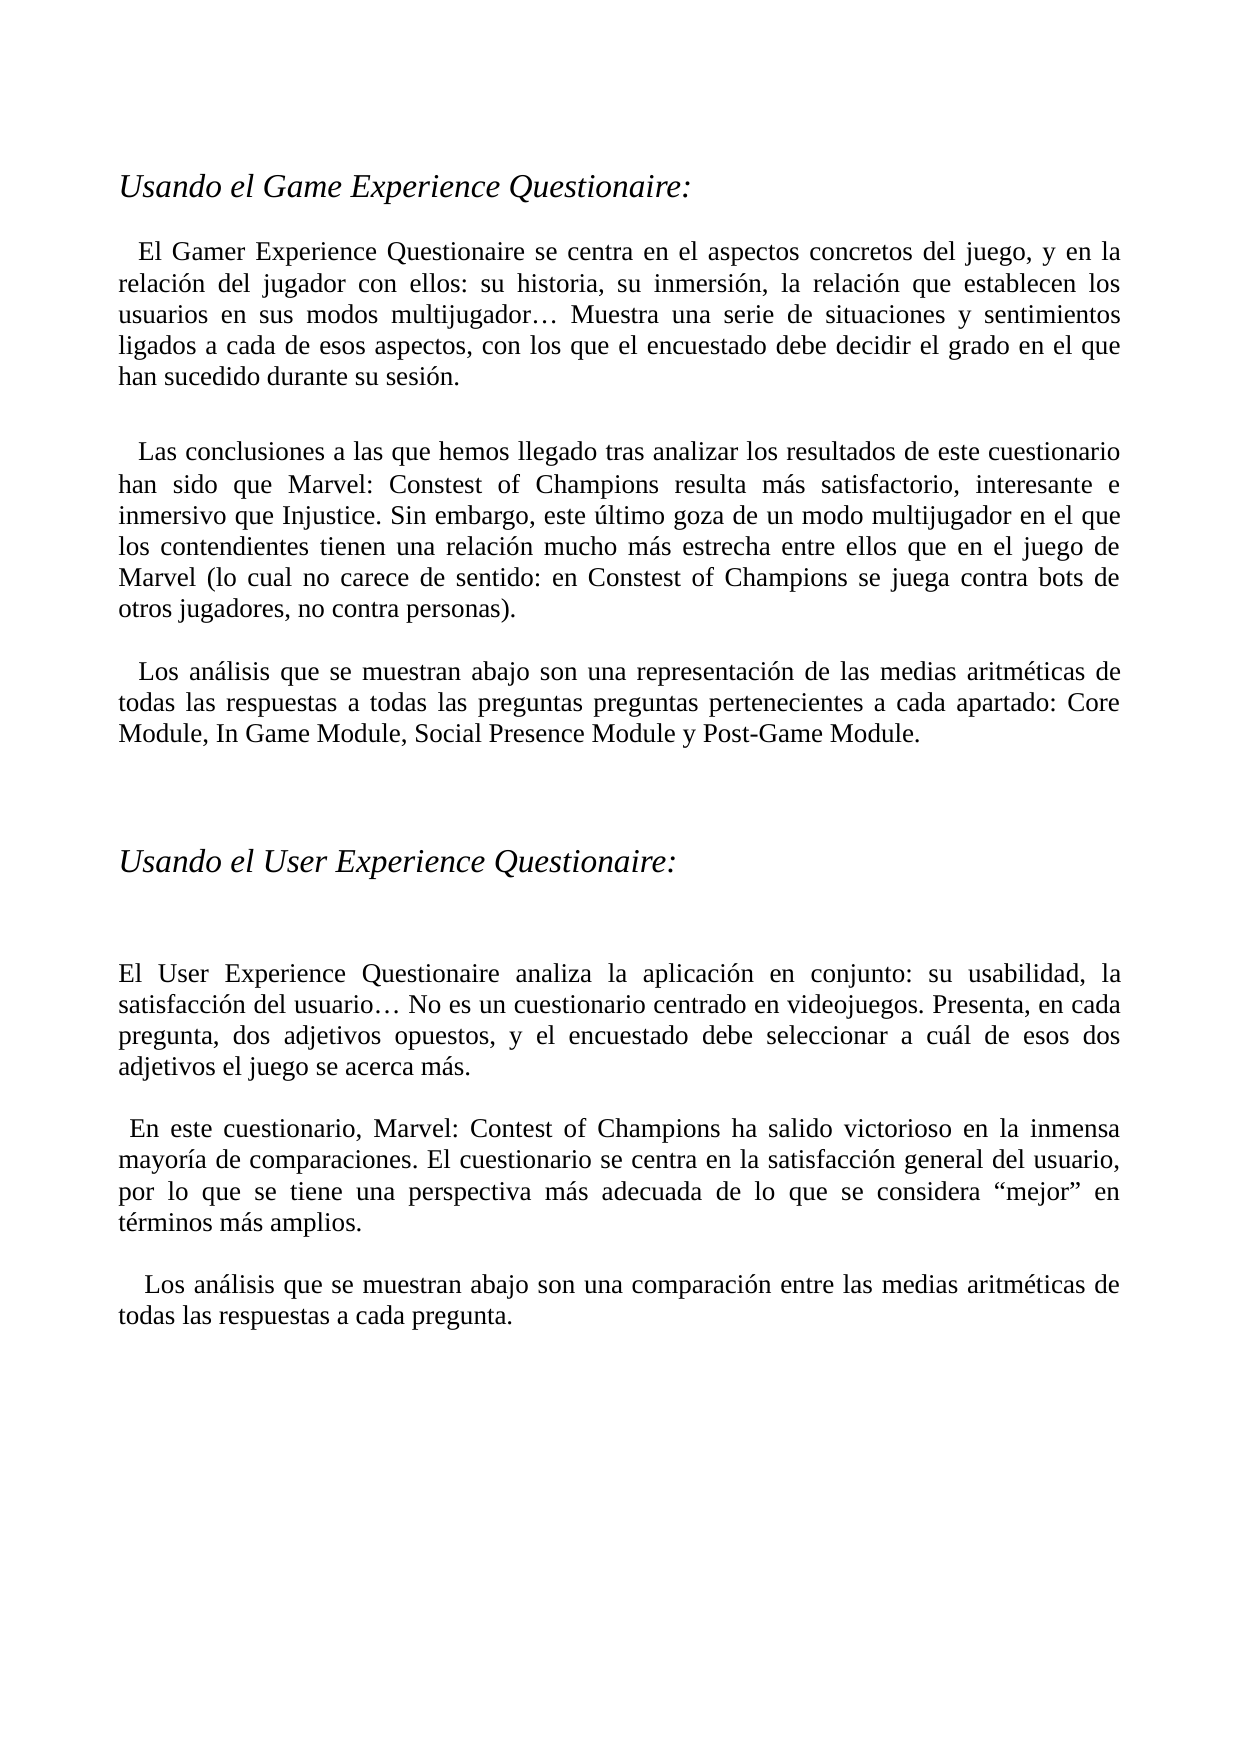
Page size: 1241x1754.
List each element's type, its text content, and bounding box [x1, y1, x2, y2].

text Los análisis que se muestran abajo son una comparación entre las medias aritméticas de todas las respuestas a cada pregunta. [118, 1268, 1122, 1330]
text Los análisis que se muestran abajo son una representación de las medias aritméticas de todas las respuestas a todas las preguntas preguntas pertenecientes a cada apartado: Core Module, In Game Module, Social Presence Module y Post-Game Module. [118, 655, 1122, 748]
text Usando el User Experience Questionaire: [118, 842, 1122, 880]
text El User Experience Questionaire analiza la aplicación en conjunto: su usabilidad, la satisfacción del usuario… No es un cuestionario centrado en videojuegos. Presenta, en cada pregunta, dos adjetivos opuestos, y el encuestado debe seleccionar a cuál de esos dos adjetivos el juego se acerca más. [118, 957, 1122, 1081]
text En este cuestionario, Marvel: Contest of Champions ha salido victorioso en la inmensa mayoría de comparaciones. El cuestionario se centra en la satisfacción general del usuario, por lo que se tiene una perspectiva más adecuada de lo que se considera “mejor” en términos más amplios. [118, 1112, 1122, 1237]
text Usando el Game Experience Questionaire: [118, 166, 1122, 204]
text Las conclusiones a las que hemos llegado tras analizar los resultados de este cuestionario han sido que Marvel: Constest of Champions resulta más satisfactorio, interesante e inmersivo que Injustice. Sin embargo, este último goza de un modo multijugador en el que los contendientes tienen una relación mucho más estrecha entre ellos que en el juego de Marvel (lo cual no carece de sentido: en Constest of Champions se juega contra bots de otros jugadores, no contra personas). [118, 429, 1122, 624]
text El Gamer Experience Questionaire se centra en el aspectos concretos del juego, y en la relación del jugador con ellos: su historia, su inmersión, la relación que establecen los usuarios en sus modos multijugador… Muestra una serie de situaciones y sentimientos ligados a cada de esos aspectos, con los que el encuestado debe decidir el grado en el que han sucedido durante su sesión. [118, 236, 1122, 391]
